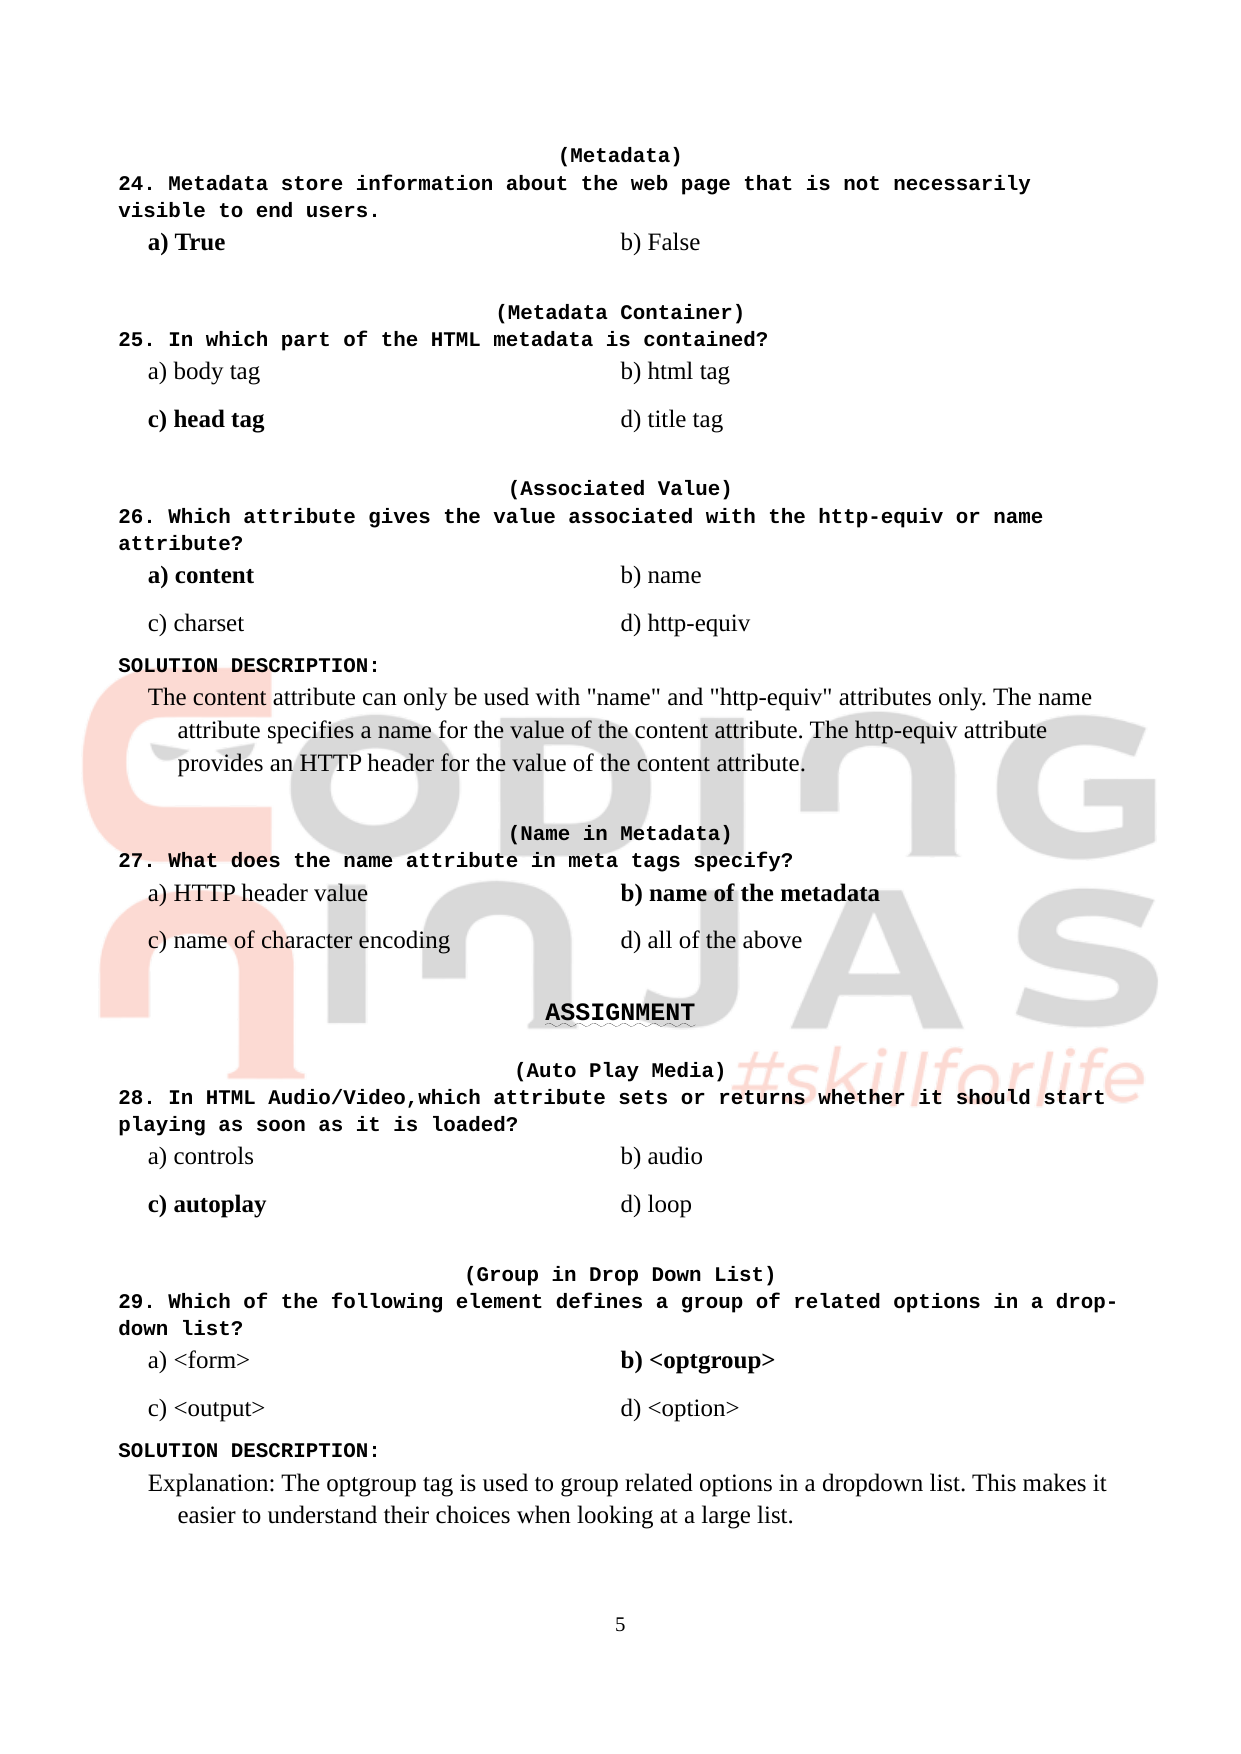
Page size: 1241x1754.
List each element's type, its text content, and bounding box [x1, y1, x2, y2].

text a) content b) name [148, 560, 1122, 589]
text (Metadata Container) [118, 302, 1122, 325]
text (Name in Metadata) [118, 823, 1122, 847]
text (Metadata) [118, 145, 1122, 169]
text a) HTTP header value b) name of the metadata [148, 878, 1122, 906]
text c) name of character encoding d) all of the above [148, 925, 1122, 954]
text c) autoplay d) loop [148, 1189, 1122, 1218]
text SOLUTION DESCRIPTION: [118, 655, 1122, 679]
text c) <output> d) <option> [148, 1393, 1122, 1422]
text (Group in Drop Down List) [118, 1264, 1122, 1287]
text 27. What does the name attribute in meta tags specify? [118, 850, 1122, 874]
text c) charset d) http-equiv [148, 608, 1122, 636]
text 25. In which part of the HTML metadata is contained? [118, 329, 1122, 352]
text (Associated Value) [118, 478, 1122, 502]
text ASSIGNMENT [118, 1000, 1122, 1028]
text 28. In HTML Audio/Video,which attribute sets or returns whether it should start playing as soon as it is loaded? [118, 1087, 1122, 1138]
text c) head tag d) title tag [148, 404, 1122, 432]
text a) True b) False [148, 227, 1122, 256]
text a) controls b) audio [148, 1141, 1122, 1170]
text 29. Which of the following element defines a group of related options in a drop-down list? [118, 1291, 1122, 1342]
text SOLUTION DESCRIPTION: [118, 1440, 1122, 1464]
text Explanation: The optgroup tag is used to group related options in a dropdown list. This makes it easier to understand their choices when looking at a large list. [148, 1468, 1122, 1529]
text 26. Which attribute gives the value associated with the http-equiv or name attribute? [118, 506, 1122, 556]
text a) body tag b) html tag [148, 356, 1122, 385]
text 24. Metadata store information about the web page that is not necessarily visible to end users. [118, 172, 1122, 223]
text The content attribute can only be used with "name" and "http-equiv" attributes only. The name attribute specifies a name for the value of the content attribute. The http-equiv attribute provides an HTTP header for the value of the content attribute. [148, 682, 1122, 777]
text (Auto Play Media) [118, 1060, 1122, 1083]
text a) <form> b) <optgroup> [148, 1345, 1122, 1374]
